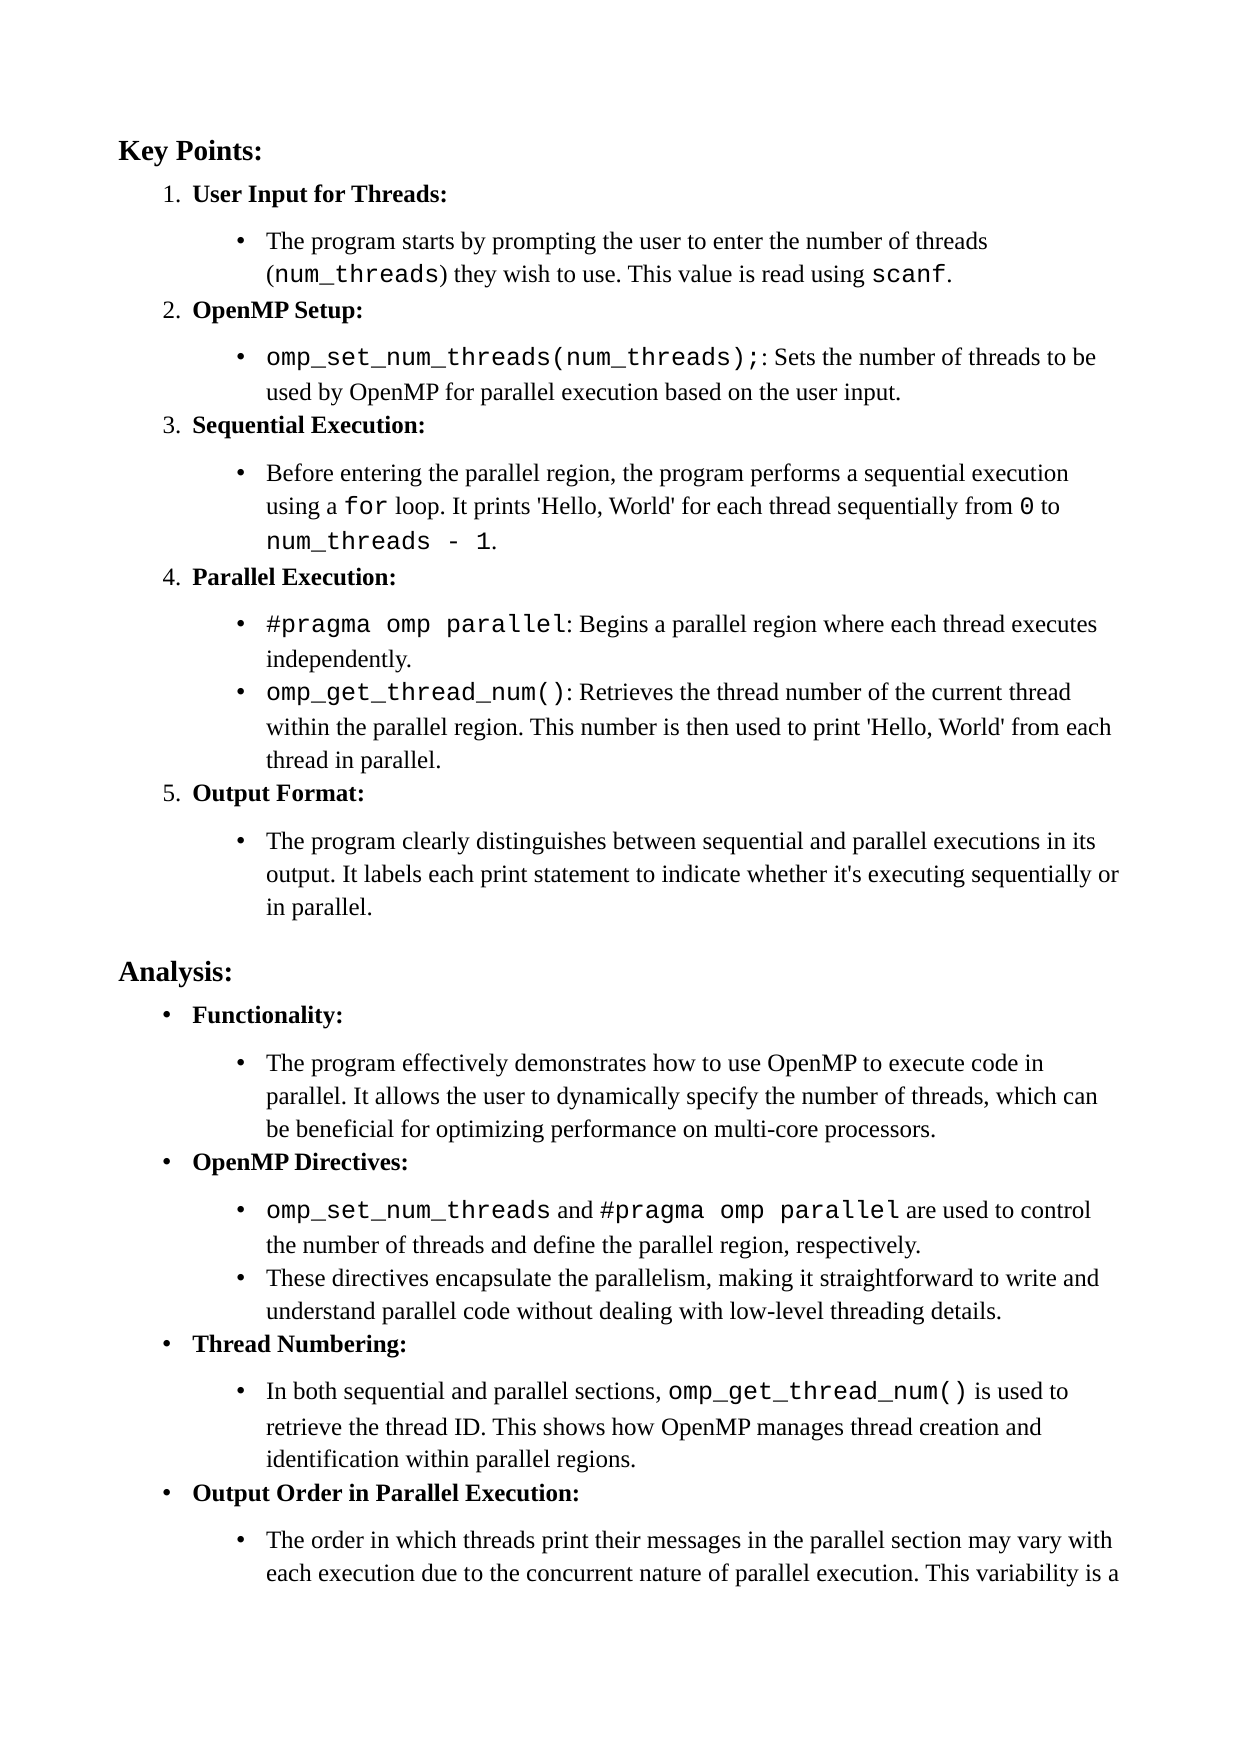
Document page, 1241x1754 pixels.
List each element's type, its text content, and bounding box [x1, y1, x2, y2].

list OpenMP Setup: [162, 295, 1122, 323]
subtitle Analysis: [118, 954, 1122, 988]
list The program clearly distinguishes between sequential and parallel executions in its output. It labels each print statement to indicate whether it's executing sequentially or in parallel. [236, 826, 1122, 921]
list The order in which threads print their messages in the parallel section may vary with each execution due to the concurrent nature of parallel execution. This variability is a [236, 1525, 1122, 1587]
list omp_set_num_threads and #pragma omp parallel are used to control the number of threads and define the parallel region, respectively. [236, 1195, 1122, 1258]
list The program starts by prompting the user to enter the number of threads (num_threads) they wish to use. This value is read using scanf. [236, 226, 1122, 290]
list omp_set_num_threads(num_threads);: Sets the number of threads to be used by OpenMP for parallel execution based on the user input. [236, 342, 1122, 406]
list #pragma omp parallel: Begins a parallel region where each thread executes independently. [236, 609, 1122, 673]
subtitle Key Points: [118, 133, 1122, 166]
list Output Order in Parallel Execution: [162, 1478, 1122, 1506]
list Parallel Execution: [162, 562, 1122, 590]
list Output Format: [162, 778, 1122, 807]
list OpenMP Directives: [162, 1147, 1122, 1176]
list omp_get_thread_num(): Retrieves the thread number of the current thread within the parallel region. This number is then used to print 'Hello, World' from each thread in parallel. [236, 677, 1122, 774]
list These directives encapsulate the parallelism, making it straightforward to write and understand parallel code without dealing with low-level threading details. [236, 1263, 1122, 1324]
list Thread Numbering: [162, 1329, 1122, 1358]
list The program effectively demonstrates how to use OpenMP to execute code in parallel. It allows the user to dynamically specify the number of threads, which can be beneficial for optimizing performance on multi-core processors. [236, 1048, 1122, 1143]
list Functionality: [162, 1000, 1122, 1029]
list Before entering the parallel region, the program performs a sequential execution using a for loop. It prints 'Hello, World' for each thread sequentially from 0 to num_threads - 1. [236, 458, 1122, 557]
list In both sequential and parallel sections, omp_get_thread_num() is used to retrieve the thread ID. This shows how OpenMP manages thread creation and identification within parallel regions. [236, 1376, 1122, 1473]
list User Input for Threads: [162, 179, 1122, 207]
list Sequential Execution: [162, 411, 1122, 439]
